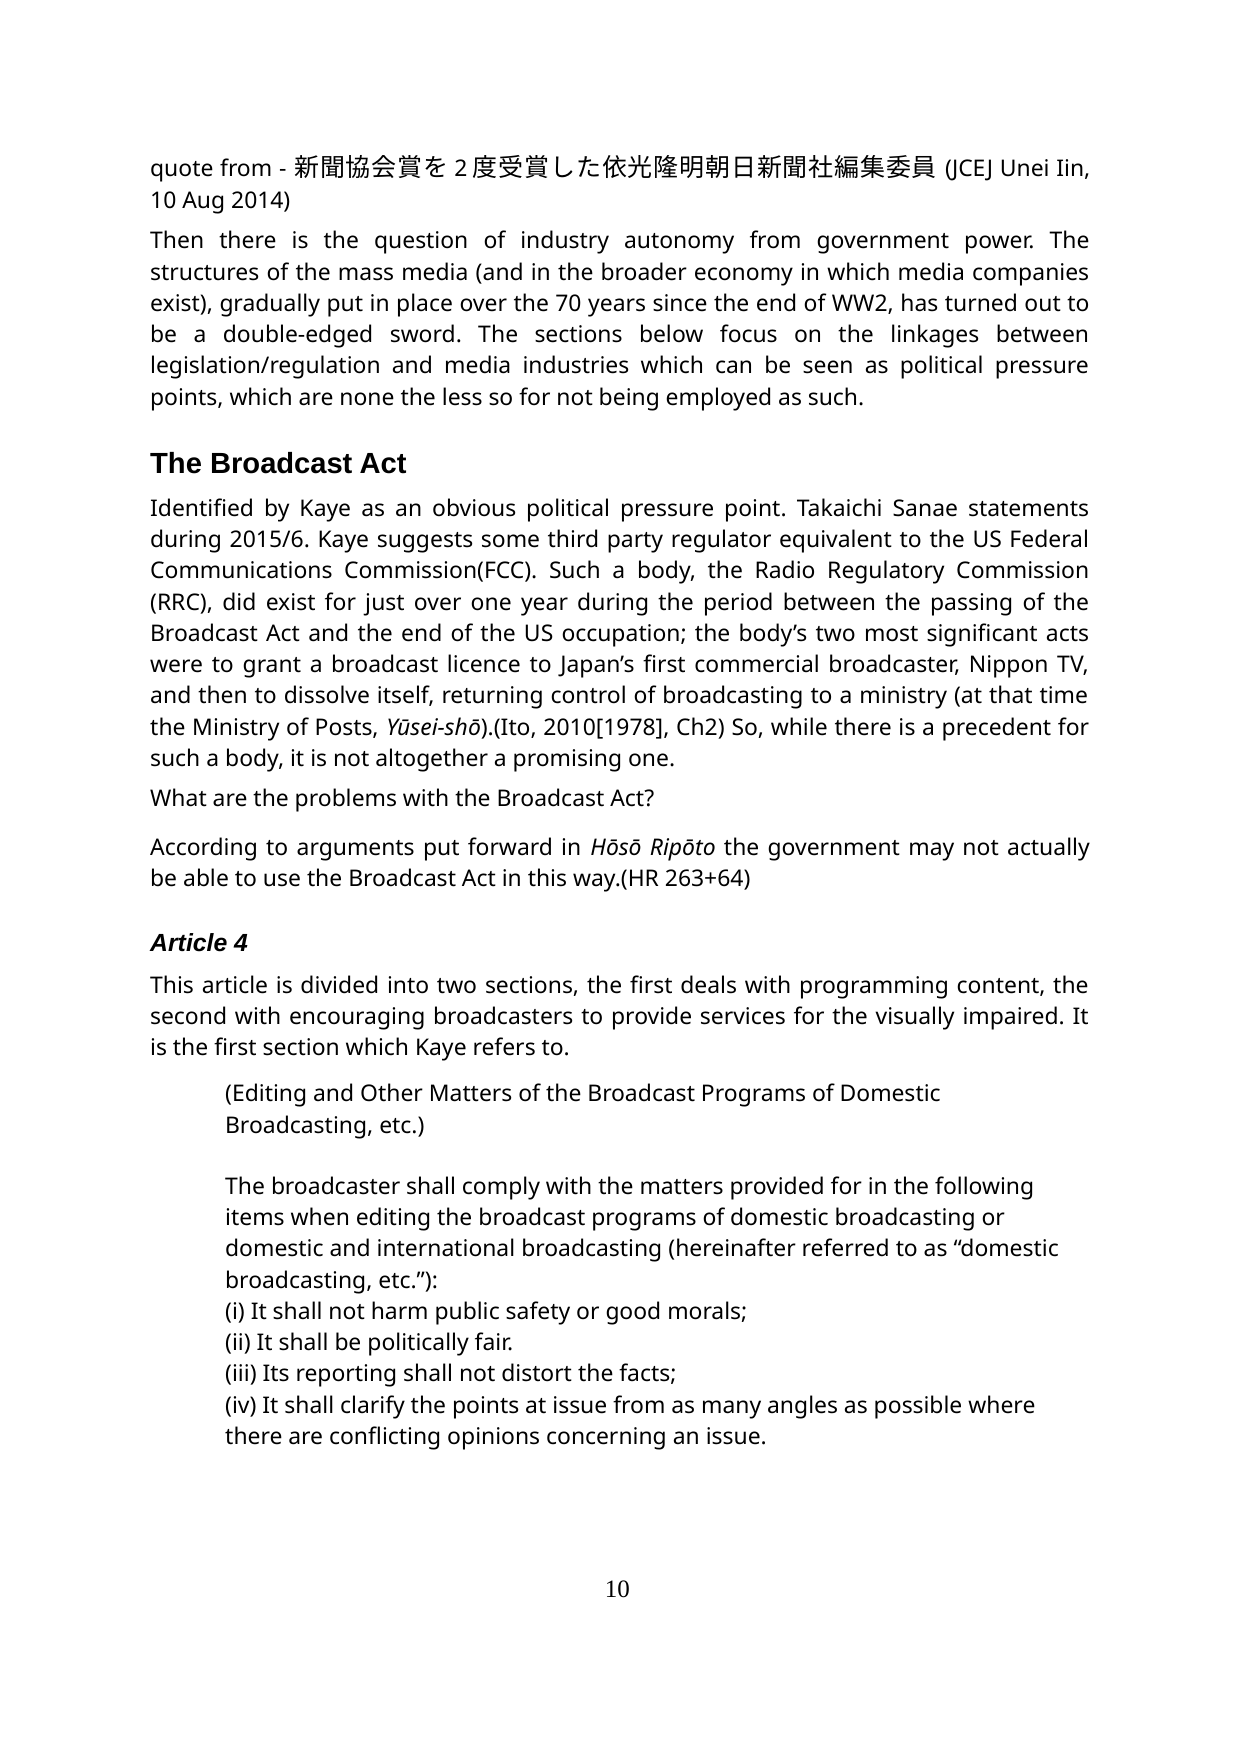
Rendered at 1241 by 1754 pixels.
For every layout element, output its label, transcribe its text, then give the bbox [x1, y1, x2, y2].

text quote from - 新聞協会賞を2度受賞した依光隆明朝日新聞社編集委員 (JCEJ Unei Iin, 10 Aug 2014) [150, 150, 1090, 215]
text The broadcaster shall comply with the matters provided for in the following items when editing the broadcast programs of domestic broadcasting or domestic and international broadcasting (hereinafter referred to as “domestic broadcasting, etc.”): (i) It shall not harm public safety or good morals; (ii) It shall be politically fair. (iii) Its reporting shall not distort the facts; (iv) It shall clarify the points at issue from as many angles as possible where there are conflicting opinions concerning an issue. [225, 1170, 1090, 1451]
text Then there is the question of industry autonomy from government power. The structures of the mass media (and in the broader economy in which media companies exist), gradually put in place over the 70 years since the end of WW2, has turned out to be a double-edged sword. The sections below focus on the linkages between legislation/regulation and media industries which can be seen as political pressure points, which are none the less so for not being employed as such. [150, 224, 1090, 412]
text What are the problems with the Broadcast Act? [150, 782, 1090, 813]
text This article is divided into two sections, the first deals with programming content, the second with encouraging broadcasters to provide services for the visually impaired. It is the first section which Kaye refers to. [150, 969, 1090, 1062]
text (Editing and Other Matters of the Broadcast Programs of Domestic Broadcasting, etc.) [225, 1077, 1090, 1140]
subtitle Article 4 [150, 928, 1090, 956]
subtitle The Broadcast Act [150, 446, 1090, 479]
text According to arguments put forward in Hōsō Ripōto the government may not actually be able to use the Broadcast Act in this way.(HR 263+64) [150, 831, 1090, 894]
text Identified by Kaye as an obvious political pressure point. Takaichi Sanae statements during 2015/6. Kaye suggests some third party regulator equivalent to the US Federal Communications Commission(FCC). Such a body, the Radio Regulatory Commission (RRC), did exist for just over one year during the period between the passing of the Broadcast Act and the end of the US occupation; the body’s two most significant acts were to grant a broadcast licence to Japan’s first commercial broadcaster, Nippon TV, and then to dissolve itself, returning control of broadcasting to a ministry (at that time the Ministry of Posts, Yūsei-shō).(Ito, 2010[1978], Ch2) So, while there is a precedent for such a body, it is not altogether a promising one. [150, 492, 1090, 773]
